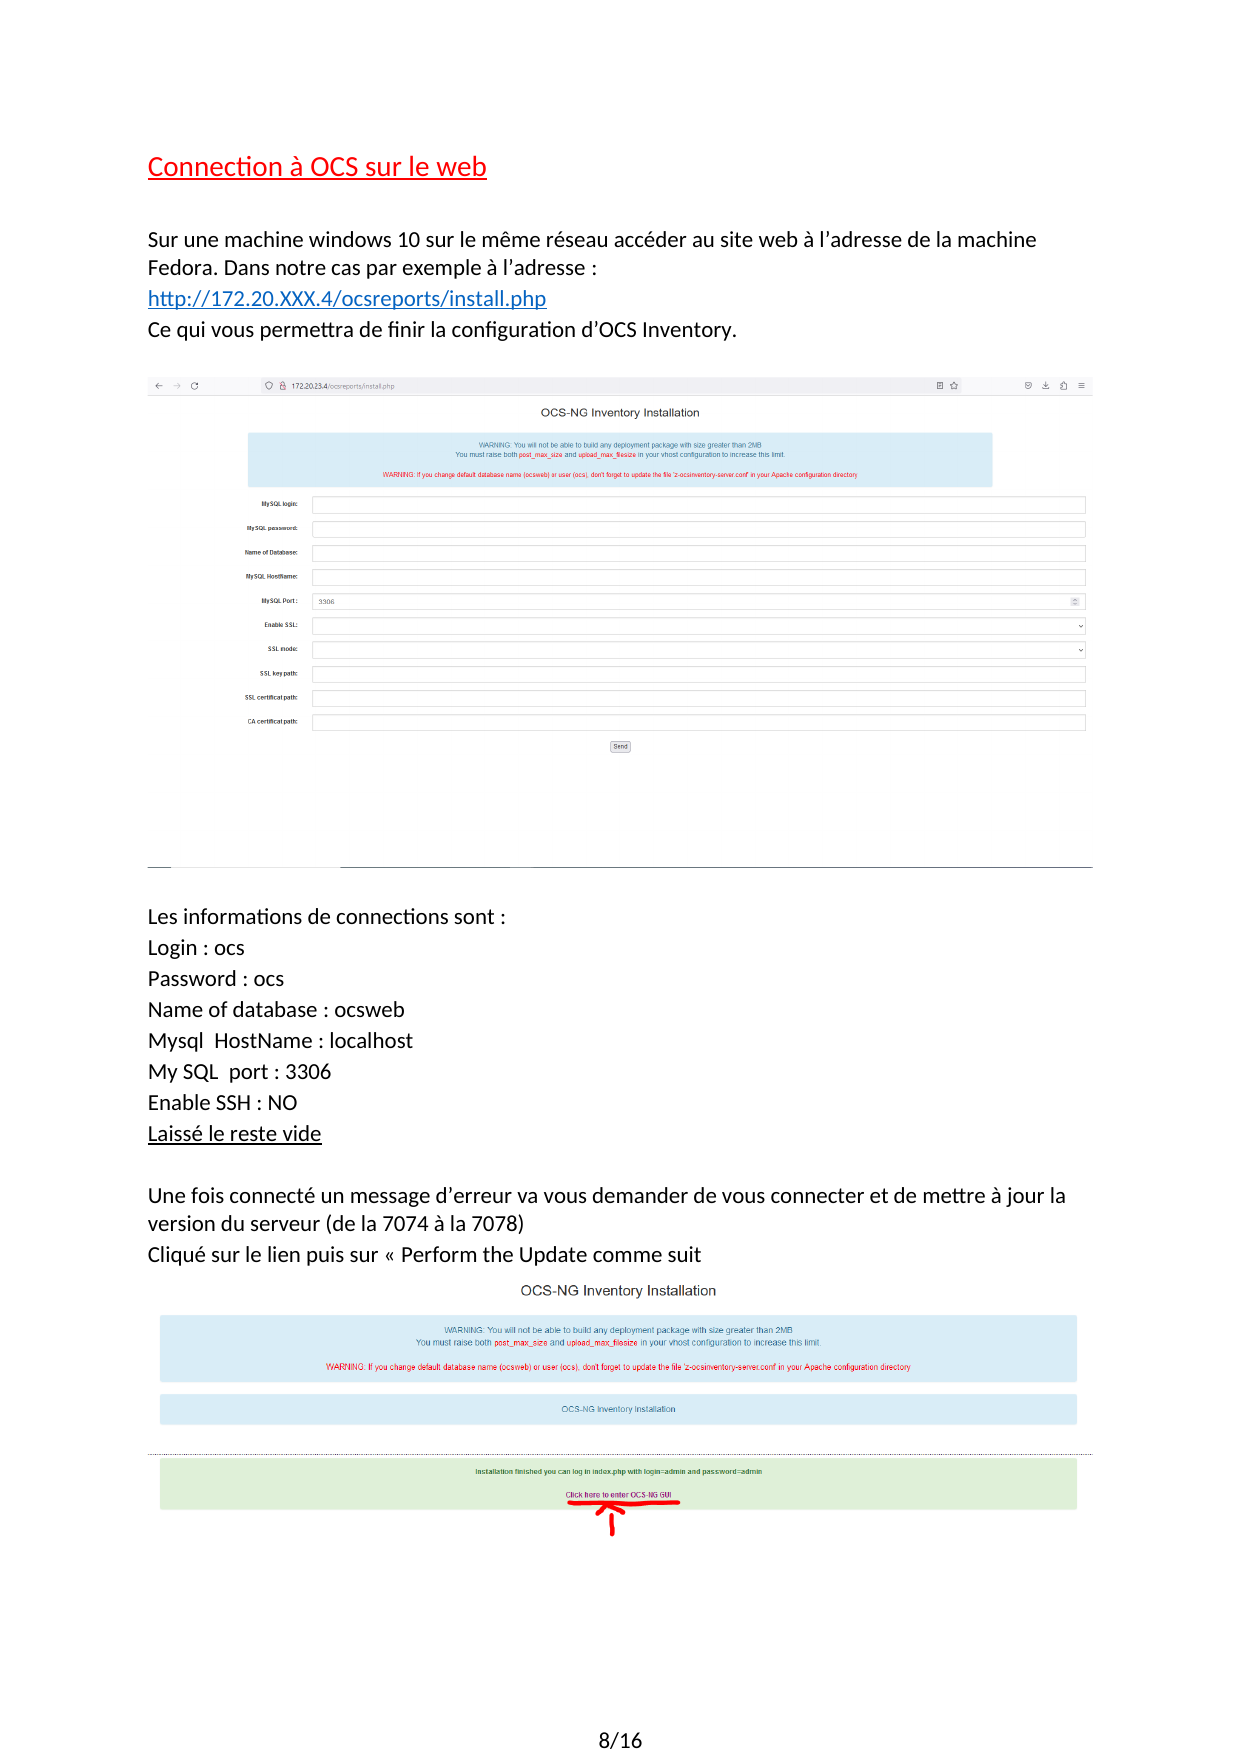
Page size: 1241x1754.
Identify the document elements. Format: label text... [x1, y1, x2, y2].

text Ce qui vous permettra de finir la configuration d’OCS Inventory. [148, 315, 1093, 343]
text My SQL port : 3306 [148, 1057, 1093, 1085]
text Password : ocs [148, 964, 1093, 992]
text Sur une machine windows 10 sur le même réseau accéder au site web à l’adresse de la machine Fedora. Dans notre cas par exemple à l’adresse : [148, 225, 1093, 281]
text Les informations de connections sont : [148, 902, 1093, 930]
text Laissé le reste vide [148, 1119, 1093, 1147]
picture [147, 377, 1093, 868]
text Login : ocs [148, 933, 1093, 961]
text Enable SSH : NO [148, 1088, 1093, 1116]
text Mysql HostName : localhost [148, 1026, 1093, 1054]
text http://172.20.XXX.4/ocsreports/install.php [148, 284, 1093, 312]
picture [147, 1271, 1093, 1545]
text Cliqué sur le lien puis sur « Perform the Update comme suit [148, 1240, 1093, 1268]
text Une fois connecté un message d’erreur va vous demander de vous connecter et de mettre à jour la version du serveur (de la 7074 à la 7078) [148, 1181, 1093, 1237]
text Connection à OCS sur le web [148, 148, 1093, 183]
text Name of database : ocsweb [148, 995, 1093, 1023]
